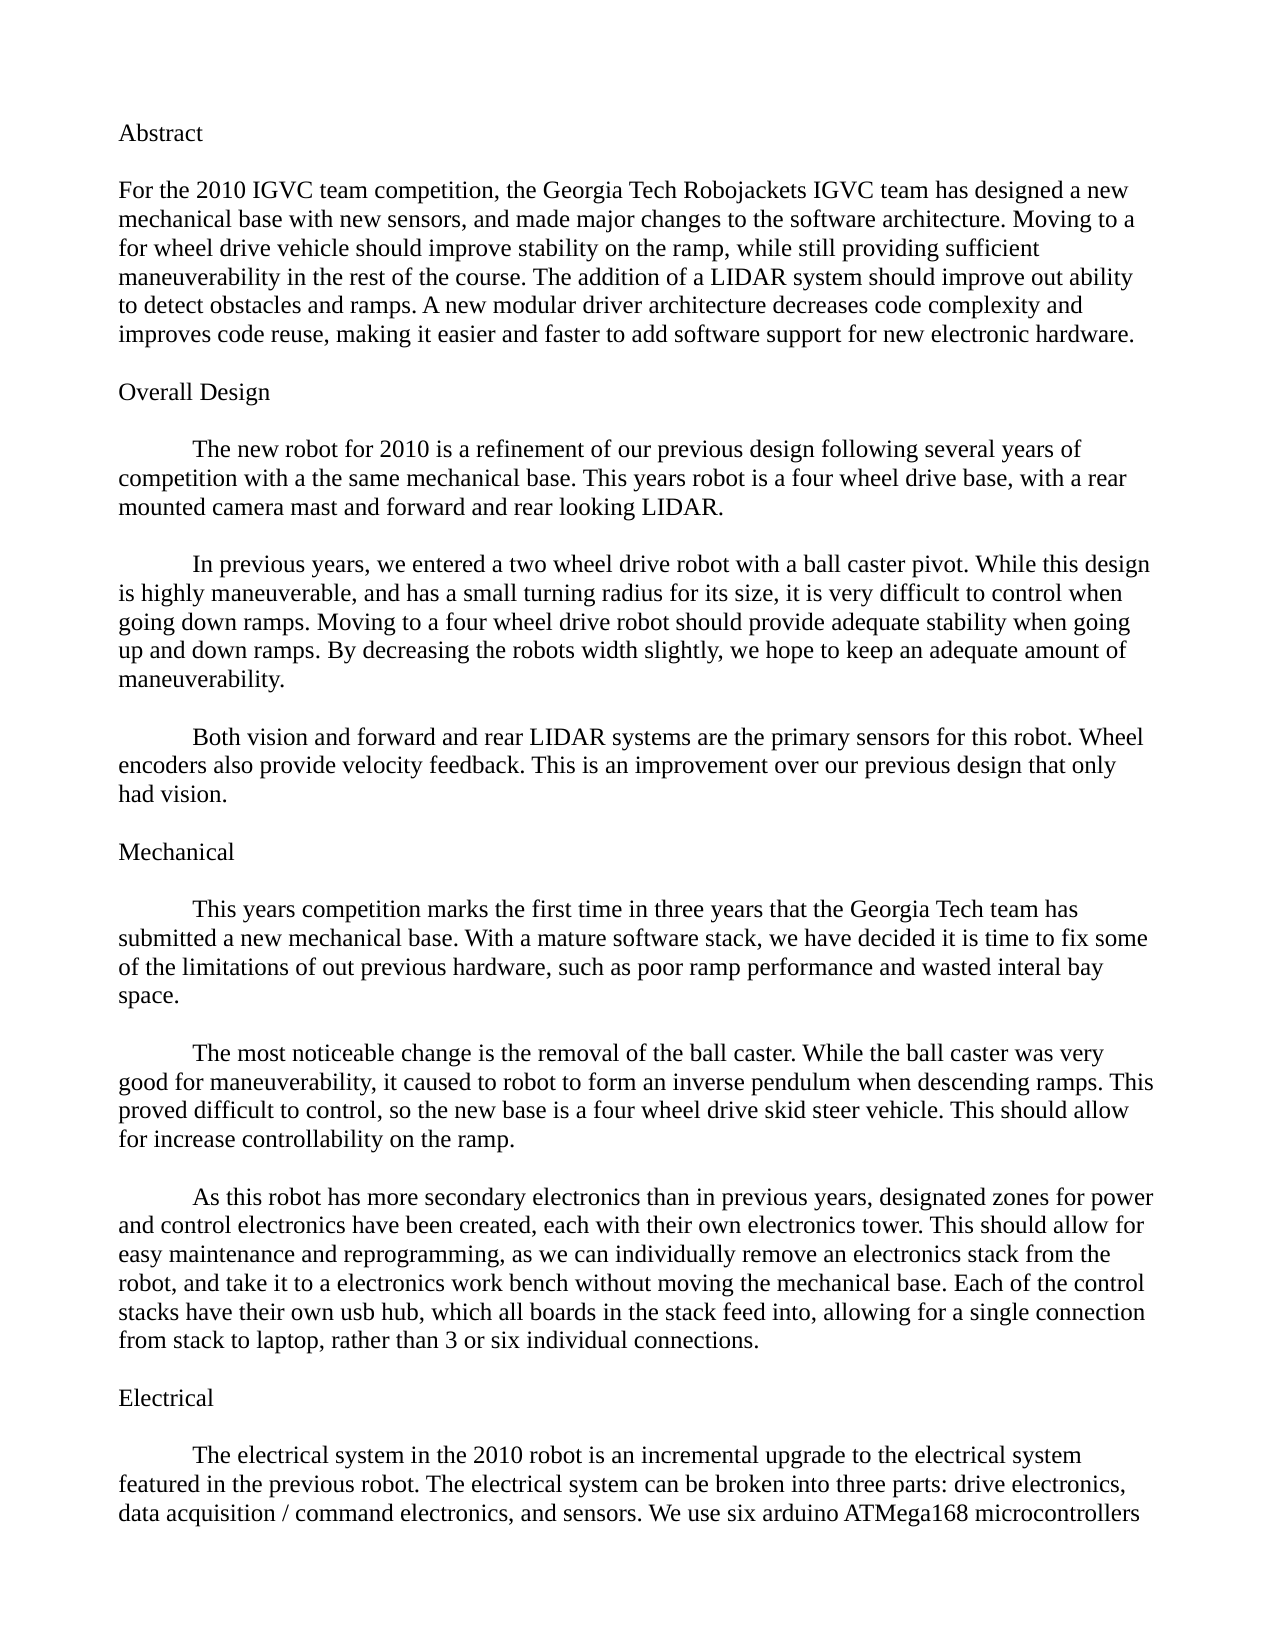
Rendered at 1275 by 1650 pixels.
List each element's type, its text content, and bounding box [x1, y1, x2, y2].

text The new robot for 2010 is a refinement of our previous design following several years of competition with a the same mechanical base. This years robot is a four wheel drive base, with a rear mounted camera mast and forward and rear looking LIDAR. [118, 434, 1157, 521]
text Electrical [118, 1383, 1157, 1412]
text The electrical system in the 2010 robot is an incremental upgrade to the electrical system featured in the previous robot. The electrical system can be broken into three parts: drive electronics, data acquisition / command electronics, and sensors. We use six arduino ATMega168 microcontrollers [118, 1441, 1157, 1527]
text As this robot has more secondary electronics than in previous years, designated zones for power and control electronics have been created, each with their own electronics tower. This should allow for easy maintenance and reprogramming, as we can individually remove an electronics stack from the robot, and take it to a electronics work bench without moving the mechanical base. Each of the control stacks have their own usb hub, which all boards in the stack feed into, allowing for a single connection from stack to laptop, rather than 3 or six individual connections. [118, 1182, 1157, 1354]
text Overall Design [118, 377, 1157, 406]
text In previous years, we entered a two wheel drive robot with a ball caster pivot. While this design is highly maneuverable, and has a small turning radius for its size, it is very difficult to control when going down ramps. Moving to a four wheel drive robot should provide adequate stability when going up and down ramps. By decreasing the robots width slightly, we hope to keep an adequate amount of maneuverability. [118, 549, 1157, 693]
text This years competition marks the first time in three years that the Georgia Tech team has submitted a new mechanical base. With a mature software stack, we have decided it is time to fix some of the limitations of out previous hardware, such as poor ramp performance and wasted interal bay space. [118, 894, 1157, 1009]
text Mechanical [118, 837, 1157, 866]
text Both vision and forward and rear LIDAR systems are the primary sensors for this robot. Wheel encoders also provide velocity feedback. This is an improvement over our previous design that only had vision. [118, 722, 1157, 808]
text For the 2010 IGVC team competition, the Georgia Tech Robojackets IGVC team has designed a new mechanical base with new sensors, and made major changes to the software architecture. Moving to a for wheel drive vehicle should improve stability on the ramp, while still providing sufficient maneuverability in the rest of the course. The addition of a LIDAR system should improve out ability to detect obstacles and ramps. A new modular driver architecture decreases code complexity and improves code reuse, making it easier and faster to add software support for new electronic hardware. [118, 176, 1157, 348]
text Abstract [118, 118, 1157, 147]
text The most noticeable change is the removal of the ball caster. While the ball caster was very good for maneuverability, it caused to robot to form an inverse pendulum when descending ramps. This proved difficult to control, so the new base is a four wheel drive skid steer vehicle. This should allow for increase controllability on the ramp. [118, 1038, 1157, 1153]
